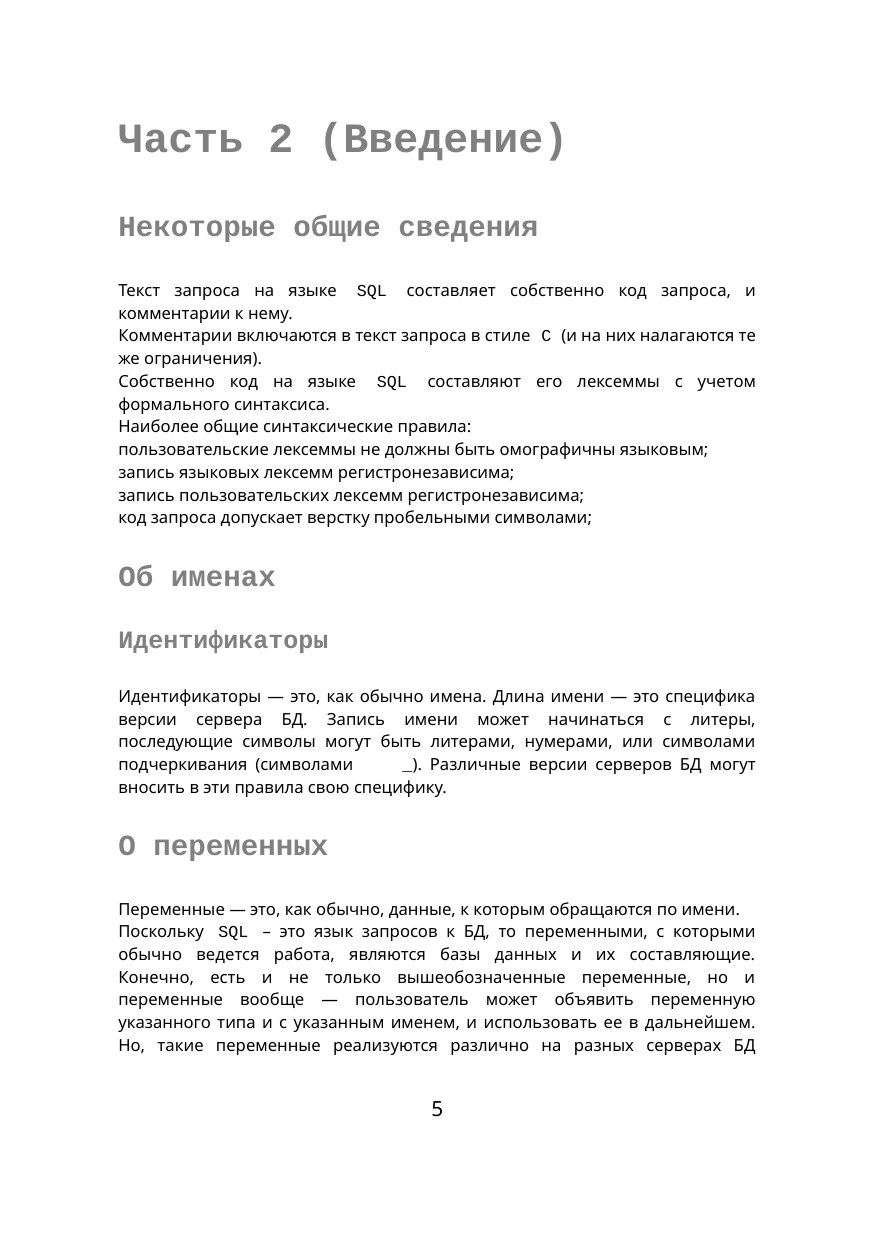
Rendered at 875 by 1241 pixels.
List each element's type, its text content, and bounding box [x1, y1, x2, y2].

text Собственно код на языке SQL составляют его лексеммы с учетом формального синтаксиса. [118, 369, 756, 415]
text код запроса допускает верстку пробельными символами; [118, 506, 756, 529]
text Об именах [118, 562, 756, 595]
text Наиболее общие синтаксические правила: [118, 415, 756, 438]
text Некоторые общие сведения [118, 212, 756, 246]
text пользовательские лексеммы не должны быть омографичны языковым; [118, 438, 756, 461]
text О переменных [118, 831, 756, 864]
text Переменные — это, как обычно, данные, к которым обращаются по имени. [118, 897, 756, 920]
text Часть 2 (Введение) [118, 118, 756, 165]
text запись языковых лексемм регистронезависима; [118, 461, 756, 483]
text запись пользовательских лексемм регистронезависима; [118, 483, 756, 506]
text Поскольку SQL – это язык запросов к БД, то переменными, с которыми обычно ведется работа, являются базы данных и их составляющие. Конечно, есть и не только вышеобозначенные переменные, но и переменные вообще — пользователь может объявить переменную указанного типа и с указанным именем, и использовать ее в дальнейшем. Но, такие переменные реализуются различно на разных серверах БД [118, 920, 756, 1056]
text Комментарии включаются в текст запроса в стиле C (и на них налагаются те же ограничения). [118, 324, 756, 369]
text Идентификаторы [118, 628, 756, 656]
text Идентификаторы — это, как обычно имена. Длина имени — это специфика версии сервера БД. Запись имени может начинаться с литеры, последующие символы могут быть литерами, нумерами, или символами подчеркивания (символами _). Различные версии серверов БД могут вносить в эти правила свою специфику. [118, 684, 756, 798]
text Текст запроса на языке SQL составляет собственно код запроса, и комментарии к нему. [118, 278, 756, 324]
